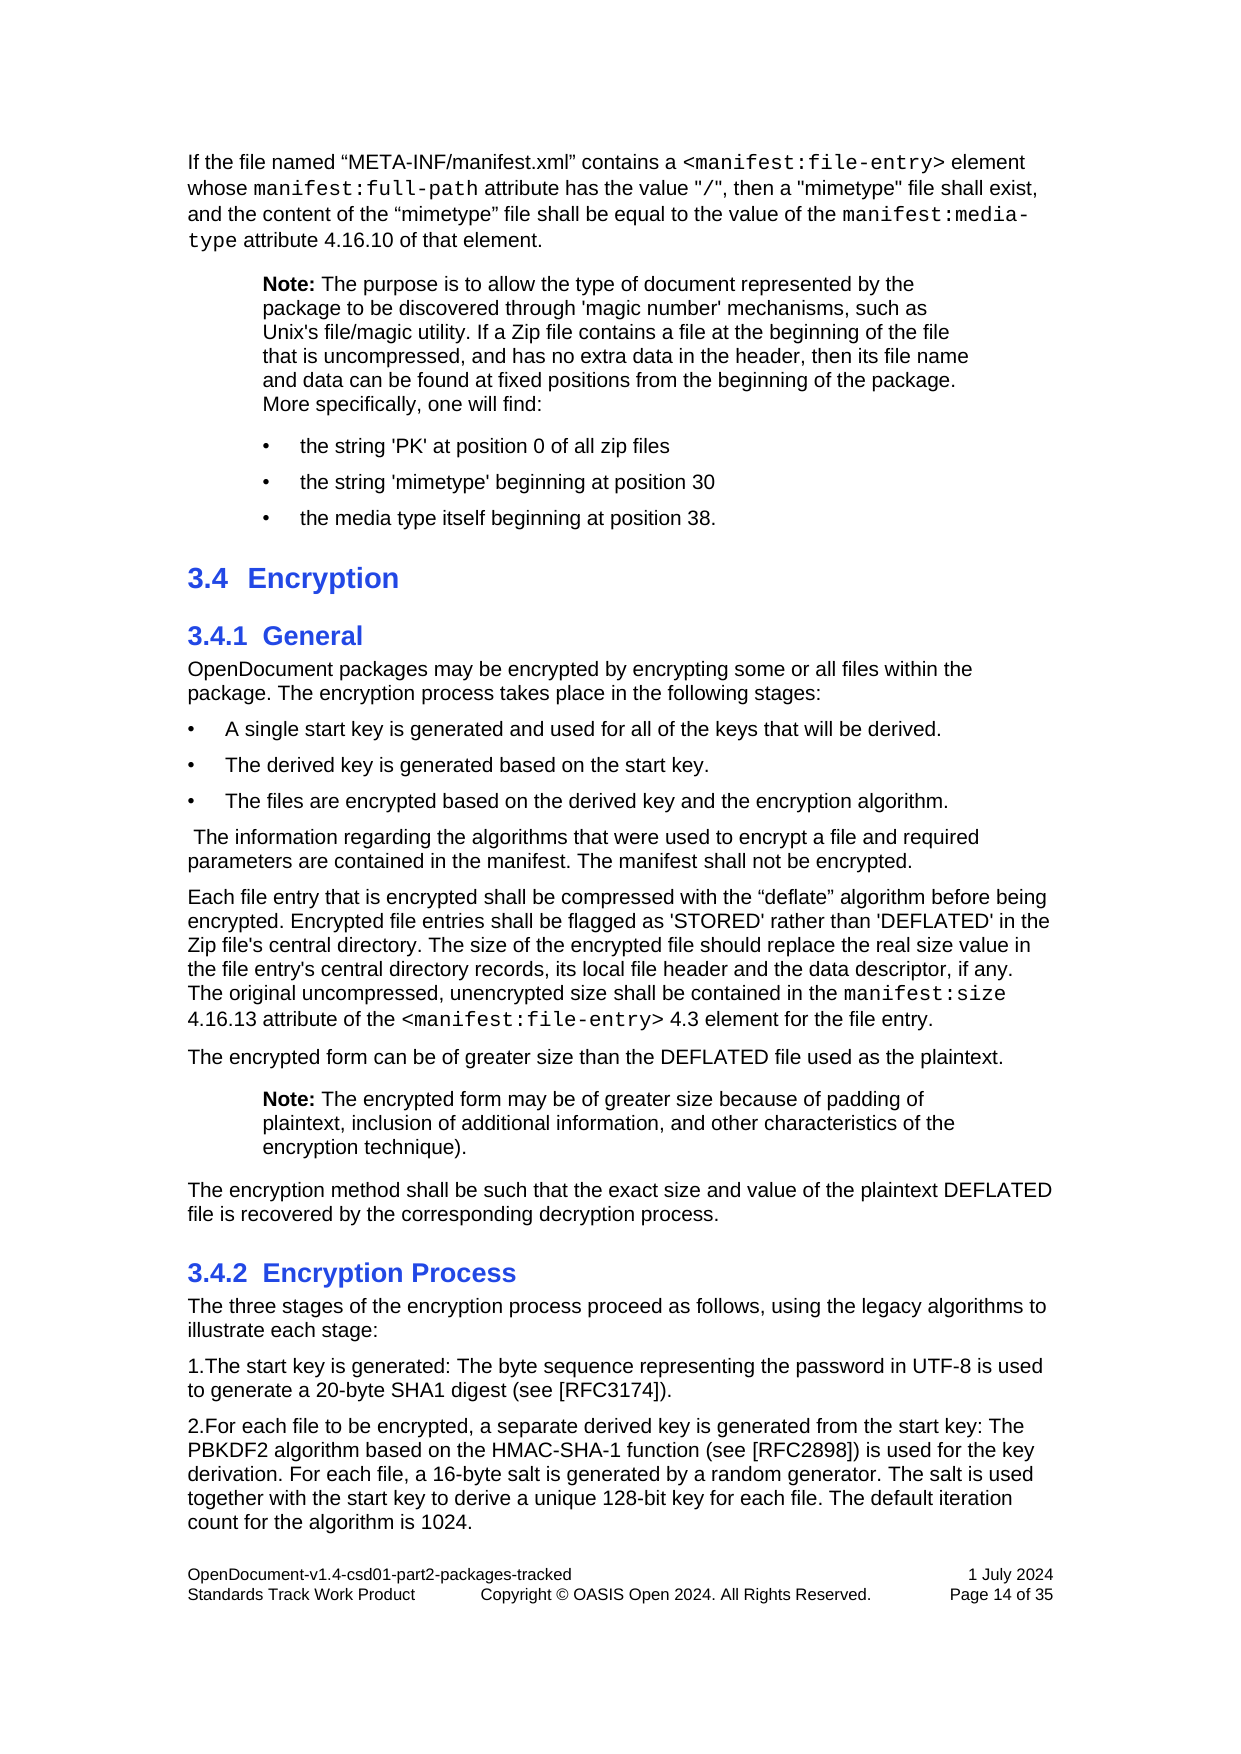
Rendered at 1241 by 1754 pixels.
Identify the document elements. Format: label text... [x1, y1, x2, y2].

text Note: The encrypted form may be of greater size because of padding of plaintext, inclusion of additional information, and other characteristics of the encryption technique). [262, 1087, 978, 1159]
list The start key is generated: The byte sequence representing the password in UTF-8 is used to generate a 20-byte SHA1 digest (see [RFC3174]). [187, 1354, 1053, 1402]
text If the file named “META-INF/manifest.xml” contains a <manifest:file-entry> element whose manifest:full-path attribute has the value "/", then a "mimetype" file shall exist, and the content of the “mimetype” file shall be equal to the value of the manifest:media-type attribute 4.16.10 of that element. [187, 150, 1053, 253]
list the media type itself beginning at position 38. [262, 506, 978, 530]
subtitle General [187, 619, 1053, 651]
text The three stages of the encryption process proceed as follows, using the legacy algorithms to illustrate each stage: [187, 1294, 1053, 1342]
list A single start key is generated and used for all of the keys that will be derived. [187, 717, 1053, 741]
text The information regarding the algorithms that were used to encrypt a file and required parameters are contained in the manifest. The manifest shall not be encrypted. [187, 825, 1053, 873]
text The encrypted form can be of greater size than the DEFLATED file used as the plaintext. [187, 1045, 1053, 1069]
subtitle Encryption [187, 561, 1053, 594]
list the string 'mimetype' beginning at position 30 [262, 470, 978, 494]
list For each file to be encrypted, a separate derived key is generated from the start key: The PBKDF2 algorithm based on the HMAC-SHA-1 function (see [RFC2898]) is used for the key derivation. For each file, a 16-byte salt is generated by a random generator. The salt is used together with the start key to derive a unique 128-bit key for each file. The default iteration count for the algorithm is 1024. [187, 1414, 1053, 1534]
list the string 'PK' at position 0 of all zip files [262, 434, 978, 458]
list The files are encrypted based on the derived key and the encryption algorithm. [187, 789, 1053, 813]
text Note: The purpose is to allow the type of document represented by the package to be discovered through 'magic number' mechanisms, such as Unix's file/magic utility. If a Zip file contains a file at the beginning of the file that is uncompressed, and has no extra data in the header, then its file name and data can be found at fixed positions from the beginning of the package. More specifically, one will find: [262, 272, 978, 416]
text The encryption method shall be such that the exact size and value of the plaintext DEFLATED file is recovered by the corresponding decryption process. [187, 1178, 1053, 1226]
text OpenDocument packages may be encrypted by encrypting some or all files within the package. The encryption process takes place in the following stages: [187, 657, 1053, 705]
text Each file entry that is encrypted shall be compressed with the “deflate” algorithm before being encrypted. Encrypted file entries shall be flagged as 'STORED' rather than 'DEFLATED' in the Zip file's central directory. The size of the encrypted file should replace the real size value in the file entry's central directory records, its local file header and the data descriptor, if any. The original uncompressed, unencrypted size shall be contained in the manifest:size 4.16.13 attribute of the <manifest:file-entry> 4.3 element for the file entry. [187, 885, 1053, 1033]
list The derived key is generated based on the start key. [187, 753, 1053, 777]
subtitle Encryption Process [187, 1257, 1053, 1288]
